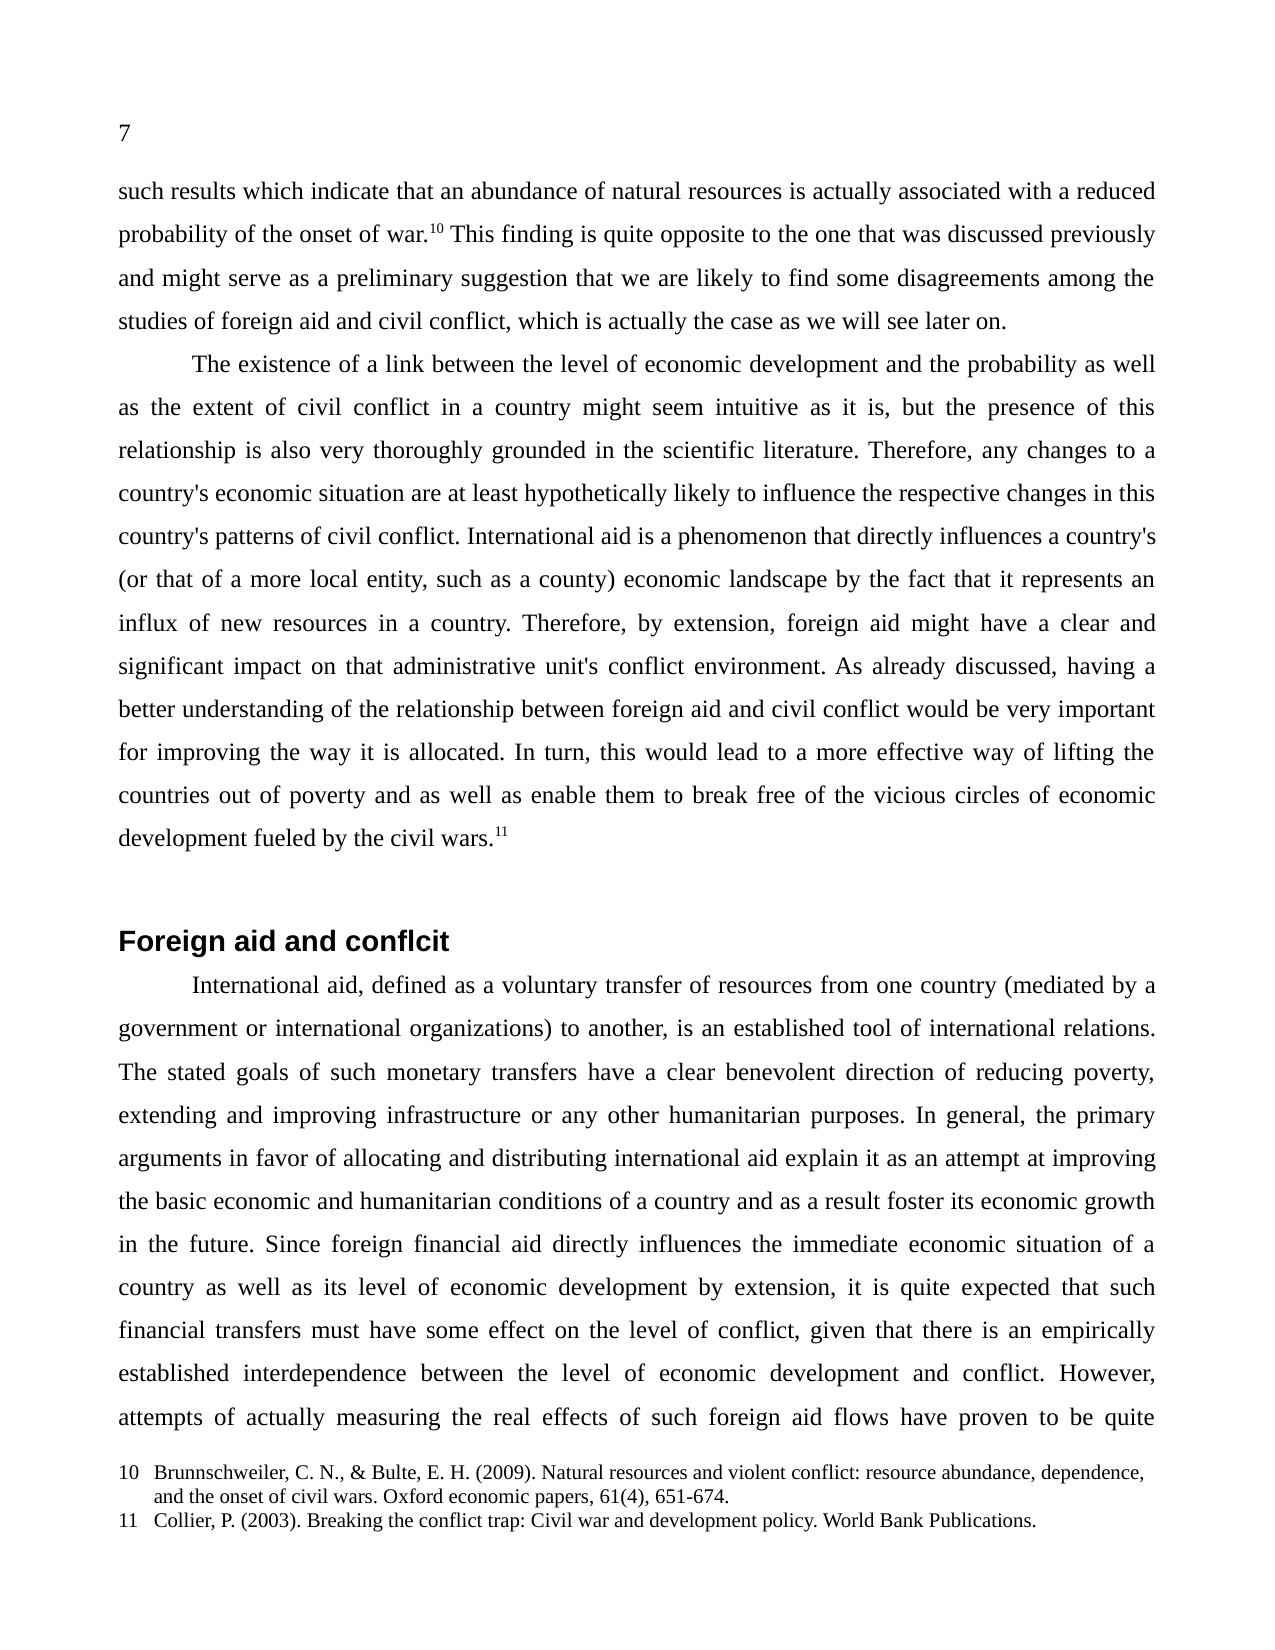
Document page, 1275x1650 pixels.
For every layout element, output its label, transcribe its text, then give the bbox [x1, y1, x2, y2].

subtitle Foreign aid and conflcit [118, 924, 1157, 958]
text The existence of a link between the level of economic development and the probability as well as the extent of civil conflict in a country might seem intuitive as it is, but the presence of this relationship is also very thoroughly grounded in the scientific literature. Therefore, any changes to a country's economic situation are at least hypothetically likely to influence the respective changes in this country's patterns of civil conflict. International aid is a phenomenon that directly influences a country's (or that of a more local entity, such as a county) economic landscape by the fact that it represents an influx of new resources in a country. Therefore, by extension, foreign aid might have a clear and significant impact on that administrative unit's conflict environment. As already discussed, having a better understanding of the relationship between foreign aid and civil conflict would be very important for improving the way it is allocated. In turn, this would lead to a more effective way of lifting the countries out of poverty and as well as enable them to break free of the vicious circles of economic development fueled by the civil wars. [118, 349, 1157, 852]
text International aid, defined as a voluntary transfer of resources from one country (mediated by a government or international organizations) to another, is an established tool of international relations. The stated goals of such monetary transfers have a clear benevolent direction of reducing poverty, extending and improving infrastructure or any other humanitarian purposes. In general, the primary arguments in favor of allocating and distributing international aid explain it as an attempt at improving the basic economic and humanitarian conditions of a country and as a result foster its economic growth in the future. Since foreign financial aid directly influences the immediate economic situation of a country as well as its level of economic development by extension, it is quite expected that such financial transfers must have some effect on the level of conflict, given that there is an empirically established interdependence between the level of economic development and conflict. However, attempts of actually measuring the real effects of such foreign aid flows have proven to be quite [118, 970, 1157, 1430]
text Collier, P. (2003). Breaking the conflict trap: Civil war and development policy. World Bank Publications. [118, 1508, 1157, 1532]
text such results which indicate that an abundance of natural resources is actually associated with a reduced probability of the onset of war. This finding is quite opposite to the one that was discussed previously and might serve as a preliminary suggestion that we are likely to find some disagreements among the studies of foreign aid and civil conflict, which is actually the case as we will see later on. [118, 176, 1157, 334]
text Brunnschweiler, C. N., & Bulte, E. H. (2009). Natural resources and violent conflict: resource abundance, dependence, and the onset of civil wars. Oxford economic papers, 61(4), 651-674. [118, 1460, 1157, 1508]
